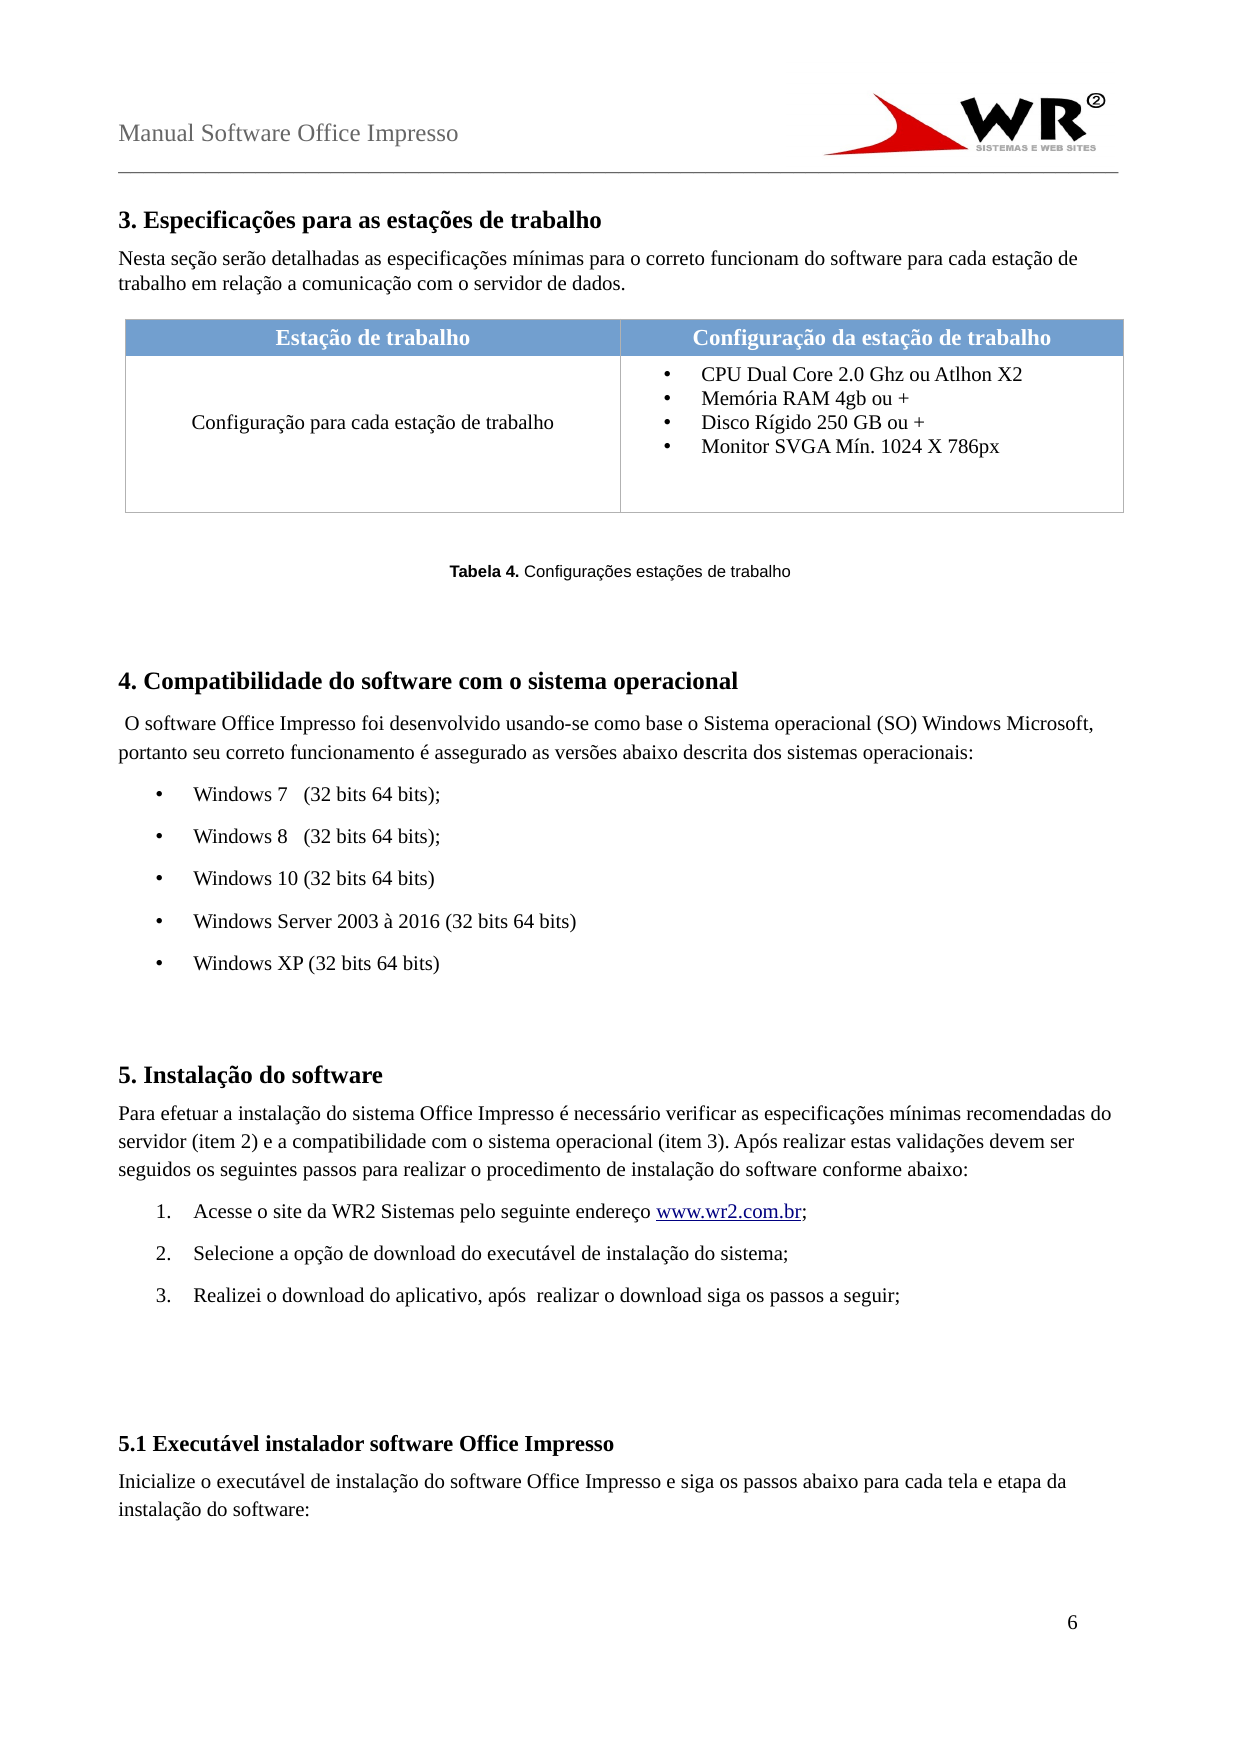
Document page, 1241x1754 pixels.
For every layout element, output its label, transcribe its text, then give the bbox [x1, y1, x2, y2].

text Nesta seção serão detalhadas as especificações mínimas para o correto funcionam do software para cada estação de trabalho em relação a comunicação com o servidor de dados. [118, 246, 1122, 294]
text Para efetuar a instalação do sistema Office Impresso é necessário verificar as especificações mínimas recomendadas do servidor (item 2) e a compatibilidade com o sistema operacional (item 3). Após realizar estas validações devem ser seguidos os seguintes passos para realizar o procedimento de instalação do software conforme abaixo: [118, 1101, 1122, 1181]
table_cell Configuração para cada estação de trabalho [126, 356, 620, 512]
text O software Office Impresso foi desenvolvido usando-se como base o Sistema operacional (SO) Windows Microsoft, portanto seu correto funcionamento é assegurado as versões abaixo descrita dos sistemas operacionais: [118, 707, 1122, 764]
list Windows 7 (32 bits 64 bits); [156, 782, 1122, 806]
table_header Estação de trabalho [126, 320, 620, 356]
subtitle 5.1 Executável instalador software Office Impresso [118, 1431, 1122, 1457]
table_cell CPU Dual Core 2.0 Ghz ou Atlhon X2 Memória RAM 4gb ou + Disco Rígido 250 GB ou + Monitor SVGA Mín. 1024 X 786px [621, 356, 1123, 512]
list Windows 10 (32 bits 64 bits) [156, 866, 1122, 890]
table_header Configuração da estação de trabalho [621, 320, 1123, 356]
subtitle 3. Especificações para as estações de trabalho [118, 205, 1122, 234]
subtitle 4. Compatibilidade do software com o sistema operacional [118, 666, 1122, 695]
list Windows Server 2003 à 2016 (32 bits 64 bits) [156, 908, 1122, 933]
subtitle 5. Instalação do software [118, 1060, 1122, 1089]
subtitle Tabela 4. Configurações estações de trabalho [118, 561, 1122, 581]
picture [786, 52, 1116, 167]
list Windows XP (32 bits 64 bits) [156, 951, 1122, 975]
list Selecione a opção de download do executável de instalação do sistema; [156, 1241, 1122, 1265]
list Acesse o site da WR2 Sistemas pelo seguinte endereço www.wr2.com.br; [156, 1199, 1122, 1223]
text Inicialize o executável de instalação do software Office Impresso e siga os passos abaixo para cada tela e etapa da instalação do software: [118, 1469, 1122, 1521]
list Windows 8 (32 bits 64 bits); [156, 824, 1122, 848]
list Realizei o download do aplicativo, após realizar o download siga os passos a seguir; [156, 1283, 1122, 1307]
